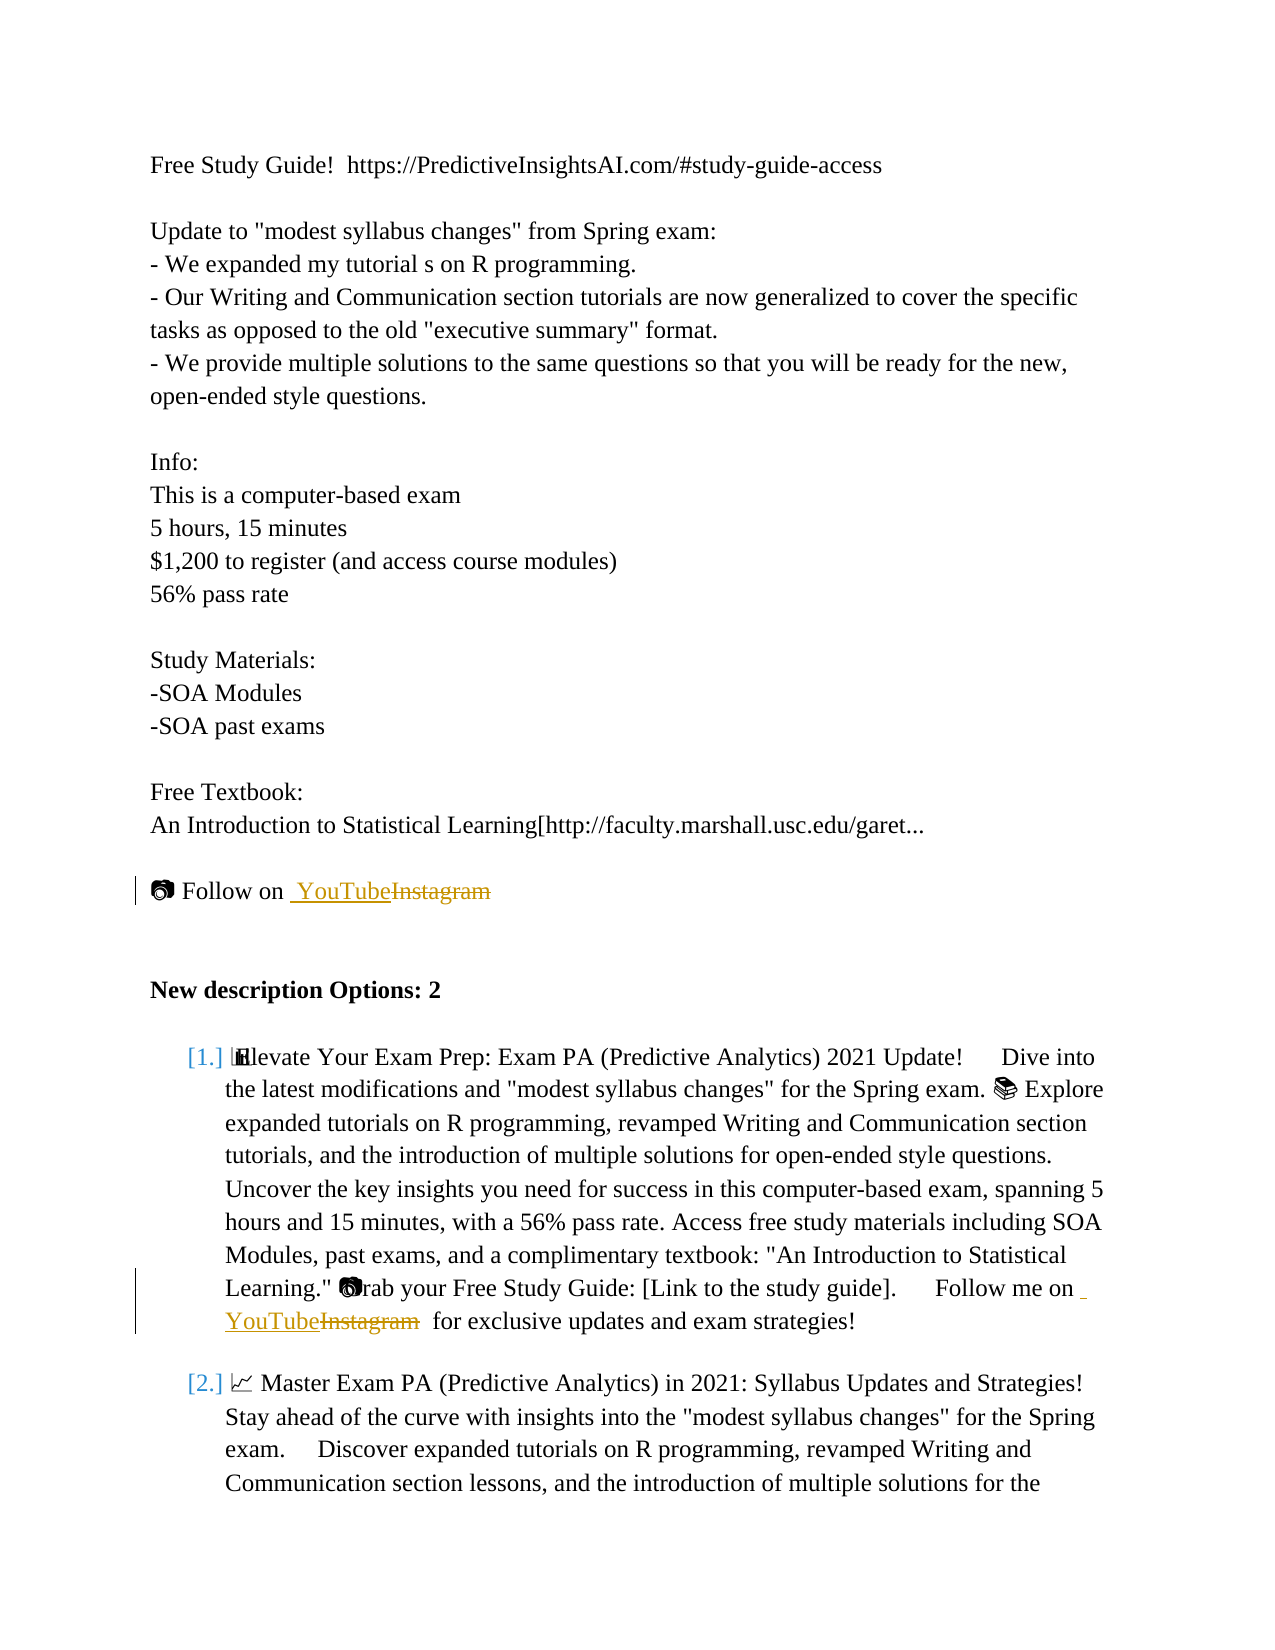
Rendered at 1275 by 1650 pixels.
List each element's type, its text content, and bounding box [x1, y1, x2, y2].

text New description Options: 2 [150, 976, 1125, 1004]
text Info: [150, 447, 1125, 476]
text - We expanded my tutorial s on R programming. [150, 249, 1125, 278]
text 📷 Follow on YouTube [150, 876, 1125, 905]
text - Our Writing and Communication section tutorials are now generalized to cover the specific tasks as opposed to the old "executive summary" format. [150, 282, 1125, 344]
text Update to "modest syllabus changes" from Spring exam: [150, 216, 1125, 245]
text -SOA Modules [150, 678, 1125, 707]
text - We provide multiple solutions to the same questions so that you will be ready for the new, open-ended style questions. [150, 348, 1125, 410]
text -SOA past exams [150, 711, 1125, 740]
text $1,200 to register (and access course modules) [150, 546, 1125, 575]
text Study Materials: [150, 645, 1125, 674]
text Free Textbook: [150, 777, 1125, 806]
text This is a computer-based exam [150, 480, 1125, 509]
text Free Study Guide! https://PredictiveInsightsAI.com/#study-guide-access [150, 150, 1125, 179]
text 56% pass rate [150, 579, 1125, 608]
list 🚀 Elevate Your Exam Prep: Exam PA (Predictive Analytics) 2021 Update! 📊 Dive into the latest modifications and "modest syllabus changes" for the Spring exam. 📚 Explore expanded tutorials on R programming, revamped Writing and Communication section tutorials, and the introduction of multiple solutions for open-ended style questions. Uncover the key insights you need for success in this computer-based exam, spanning 5 hours and 15 minutes, with a 56% pass rate. Access free study materials including SOA Modules, past exams, and a complimentary textbook: "An Introduction to Statistical Learning." 📖 Grab your Free Study Guide: [Link to the study guide]. 📷 Follow me on YouTube for exclusive updates and exam strategies! [187, 1042, 1125, 1365]
text 5 hours, 15 minutes [150, 513, 1125, 542]
text An Introduction to Statistical Learning[http://faculty.marshall.usc.edu/garet... [150, 810, 1125, 839]
list 📈 Master Exam PA (Predictive Analytics) in 2021: Syllabus Updates and Strategies! 💡 Stay ahead of the curve with insights into the "modest syllabus changes" for the Spring exam. 🌐 Discover expanded tutorials on R programming, revamped Writing and Communication section lessons, and the introduction of multiple solutions for the evolving open-ended style questions. Gain comprehensive information about this 5-hour, 15-minute computer-based exam, priced at $1,200 with a 56% pass rate. Access study materials including SOA Modules, past exams, and a free textbook: "An Introduction to Statistical Learning." 📘 Don't miss your Free Study Guide: [Link to the study guide]. 📷 Follow me on YouTube for ongoing support and exclusive content! [187, 1368, 1125, 1496]
